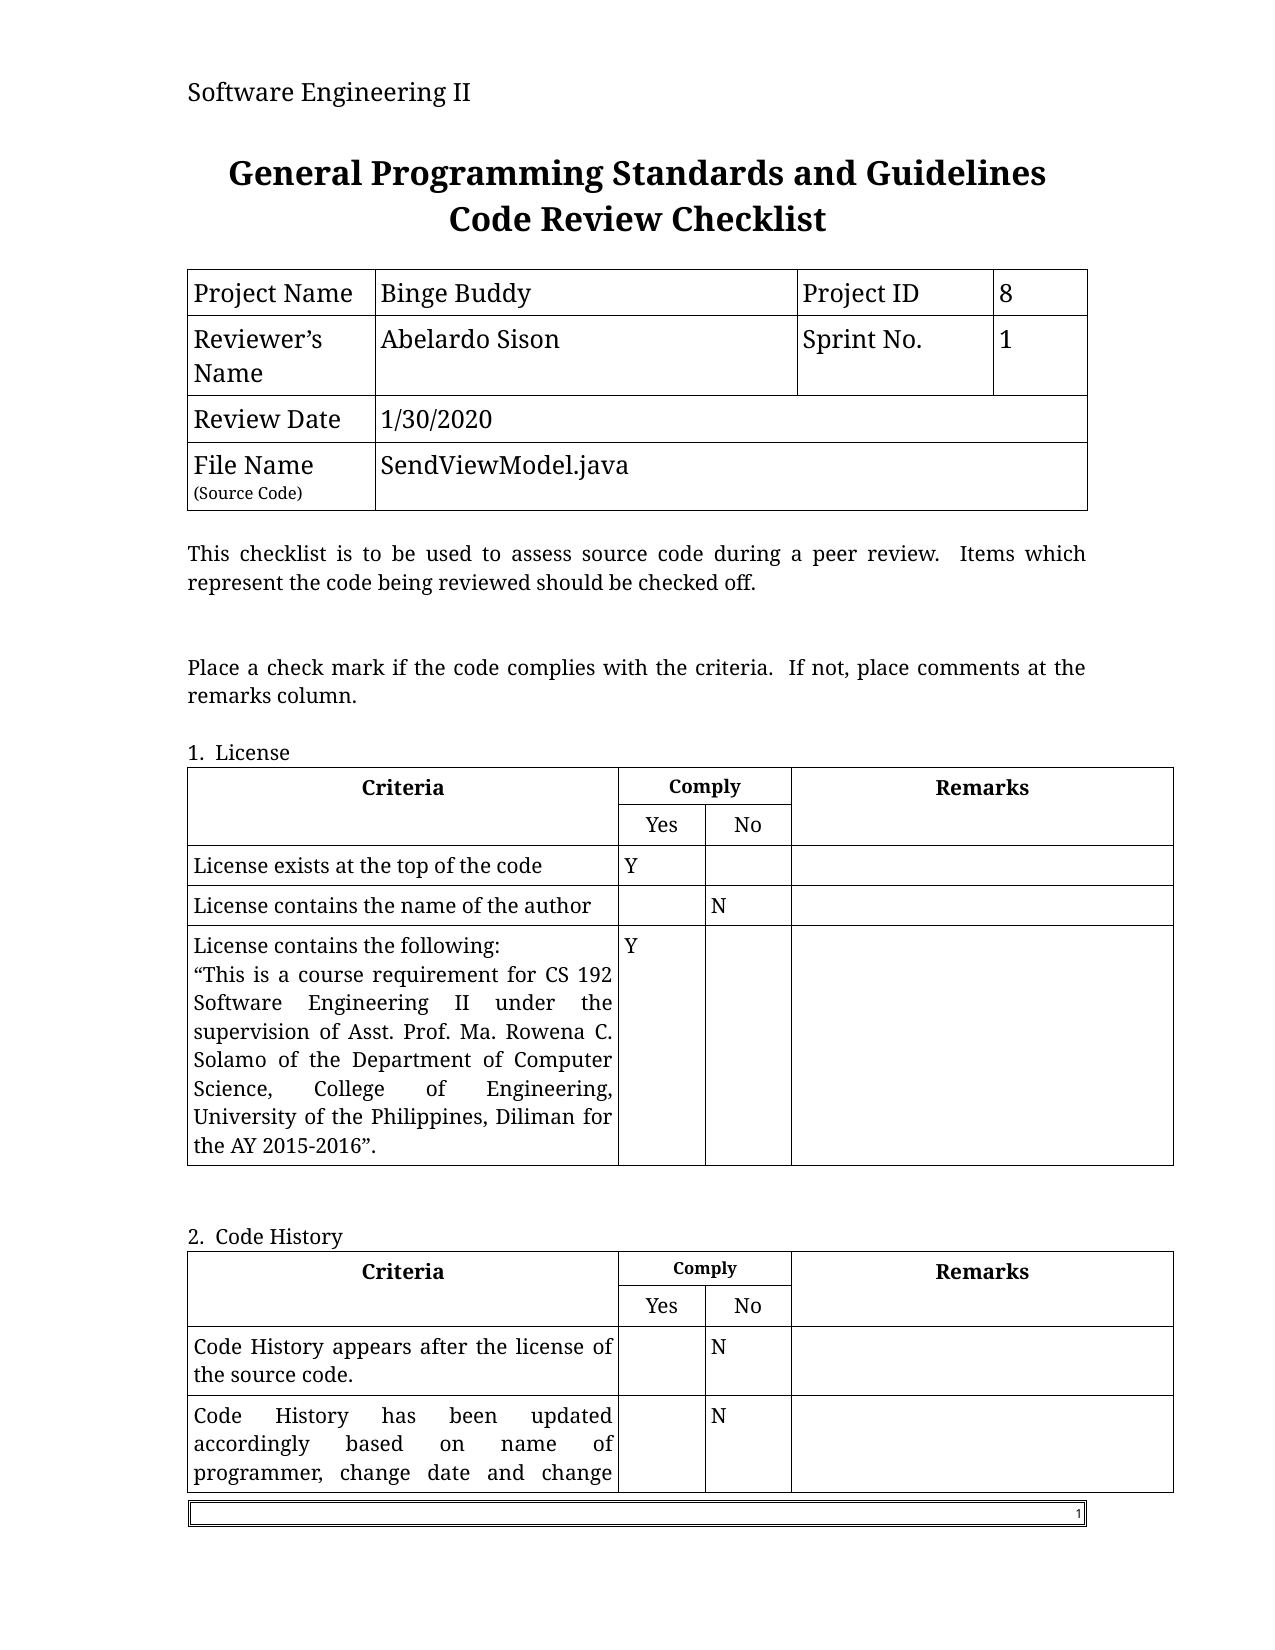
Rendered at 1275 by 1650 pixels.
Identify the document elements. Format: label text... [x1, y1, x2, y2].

table_cell [792, 926, 1173, 1165]
table_header Comply [619, 1252, 791, 1285]
table_header Project ID [798, 270, 993, 315]
table_cell No [706, 805, 791, 844]
table_cell Yes [619, 805, 705, 844]
table_cell Code History appears after the license of the source code. [188, 1327, 618, 1395]
table_cell [619, 886, 705, 925]
table_cell Y [619, 846, 705, 885]
table_cell License contains the name of the author [188, 886, 618, 925]
table_cell Sprint No. [798, 316, 993, 395]
text Place a check mark if the code complies with the criteria. If not, place comments at the remarks column. [187, 653, 1087, 710]
table_cell 1 [994, 316, 1087, 395]
table_cell N [706, 886, 791, 925]
table_header Project Name [188, 270, 375, 315]
table_cell [619, 1396, 705, 1492]
text General Programming Standards and Guidelines Code Review Checklist [187, 150, 1087, 241]
table_cell Y [619, 926, 705, 1165]
text 1. License [187, 738, 1087, 767]
table_cell [706, 846, 791, 885]
table_cell [619, 1327, 705, 1395]
table_header 8 [994, 270, 1087, 315]
table_cell File Name (Source Code) [188, 443, 375, 510]
text 2. Code History [187, 1222, 1087, 1251]
table_cell [792, 886, 1173, 925]
table_cell License contains the following: “This is a course requirement for CS 192 Software Engineering II under the supervision of Asst. Prof. Ma. Rowena C. Solamo of the Department of Computer Science, College of Engineering, University of the Philippines, Diliman for the AY 2015-2016”. [188, 926, 618, 1165]
table_header Criteria [188, 1252, 618, 1326]
table_cell Code History has been updated accordingly based on name of programmer, change date and change [188, 1396, 618, 1492]
table_cell SendViewModel.java [376, 443, 1087, 510]
table_cell [792, 846, 1173, 885]
table_cell N [706, 1396, 791, 1492]
table_cell [792, 1327, 1173, 1395]
table_header Criteria [188, 768, 618, 844]
table_cell Yes [619, 1286, 705, 1326]
text This checklist is to be used to assess source code during a peer review. Items which represent the code being reviewed should be checked off. [187, 539, 1087, 596]
table_cell 1/30/2020 [376, 396, 1087, 441]
table_cell [792, 1396, 1173, 1492]
table_header Remarks [792, 768, 1173, 844]
table_cell No [706, 1286, 791, 1326]
table_cell Review Date [188, 396, 375, 441]
table_header Binge Buddy [376, 270, 797, 315]
table_cell N [706, 1327, 791, 1395]
table_cell Reviewer’s Name [188, 316, 375, 395]
table_cell License exists at the top of the code [188, 846, 618, 885]
table_header Comply [619, 768, 791, 804]
table_cell Abelardo Sison [376, 316, 797, 395]
table_header Remarks [792, 1252, 1173, 1326]
table_cell [706, 926, 791, 1165]
